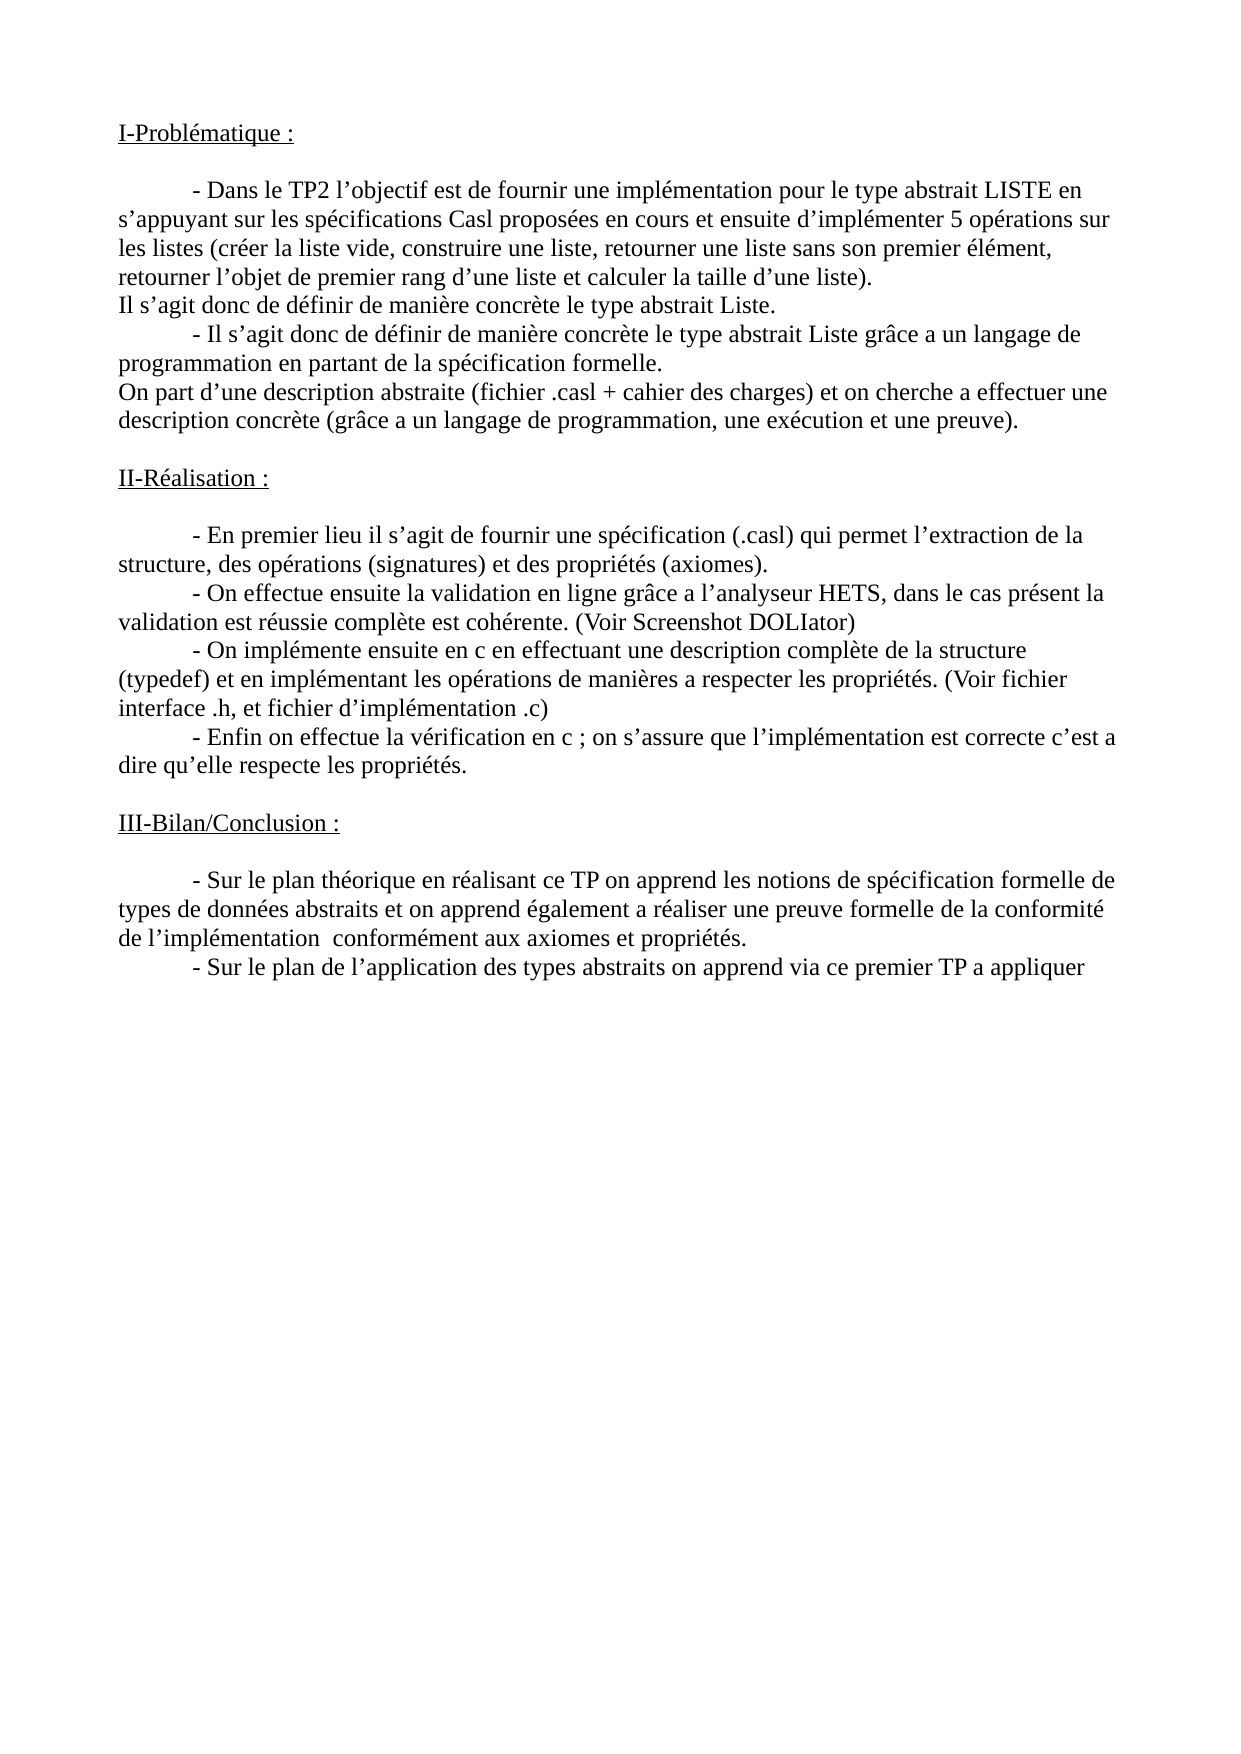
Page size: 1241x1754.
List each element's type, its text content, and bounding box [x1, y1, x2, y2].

text - On effectue ensuite la validation en ligne grâce a l’analyseur HETS, dans le cas présent la validation est réussie complète est cohérente. (Voir Screenshot DOLIator) [118, 578, 1122, 636]
text - Enfin on effectue la vérification en c ; on s’assure que l’implémentation est correcte c’est a dire qu’elle respecte les propriétés. [118, 722, 1122, 779]
text - Il s’agit donc de définir de manière concrète le type abstrait Liste grâce a un langage de programmation en partant de la spécification formelle. [118, 319, 1122, 377]
text - On implémente ensuite en c en effectuant une description complète de la structure (typedef) et en implémentant les opérations de manières a respecter les propriétés. (Voir fichier interface .h, et fichier d’implémentation .c) [118, 636, 1122, 722]
text - En premier lieu il s’agit de fournir une spécification (.casl) qui permet l’extraction de la structure, des opérations (signatures) et des propriétés (axiomes). [118, 521, 1122, 578]
text - Sur le plan théorique en réalisant ce TP on apprend les notions de spécification formelle de types de données abstraits et on apprend également a réaliser une preuve formelle de la conformité de l’implémentation conformément aux axiomes et propriétés. [118, 866, 1122, 952]
text III-Bilan/Conclusion : [118, 808, 1122, 837]
text - Dans le TP2 l’objectif est de fournir une implémentation pour le type abstrait LISTE en s’appuyant sur les spécifications Casl proposées en cours et ensuite d’implémenter 5 opérations sur les listes (créer la liste vide, construire une liste, retourner une liste sans son premier élément, retourner l’objet de premier rang d’une liste et calculer la taille d’une liste). [118, 176, 1122, 291]
text II-Réalisation : [118, 463, 1122, 492]
text On part d’une description abstraite (fichier .casl + cahier des charges) et on cherche a effectuer une description concrète (grâce a un langage de programmation, une exécution et une preuve). [118, 377, 1122, 434]
text I-Problématique : [118, 118, 1122, 147]
text Il s’agit donc de définir de manière concrète le type abstrait Liste. [118, 291, 1122, 319]
text - Sur le plan de l’application des types abstraits on apprend via ce premier TP a appliquer [118, 952, 1122, 981]
